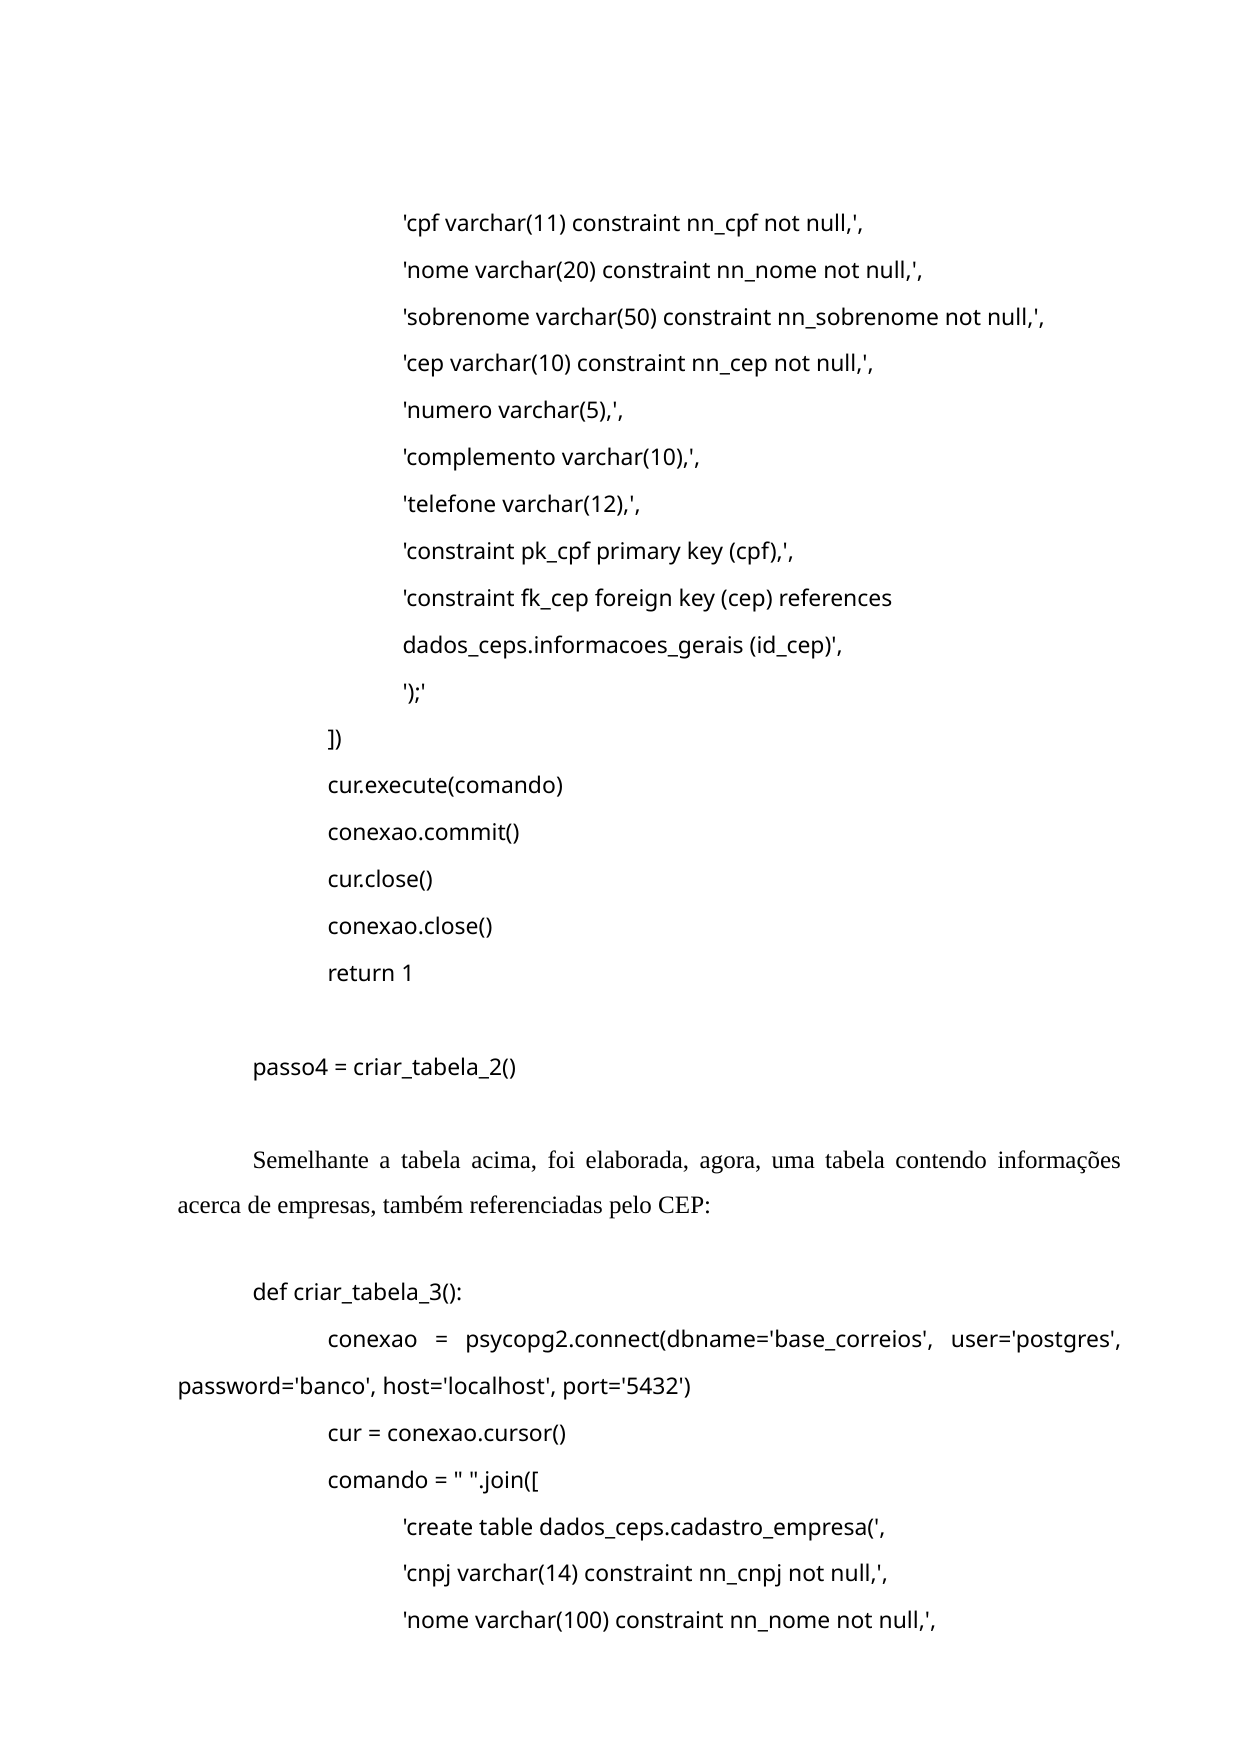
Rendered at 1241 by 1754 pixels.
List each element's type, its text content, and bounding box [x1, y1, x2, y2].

text def criar_tabela_3(): [177, 1276, 1122, 1307]
text 'sobrenome varchar(50) constraint nn_sobrenome not null,', [177, 300, 1122, 332]
text 'nome varchar(100) constraint nn_nome not null,', [177, 1604, 1122, 1635]
text 'constraint pk_cpf primary key (cpf),', [177, 535, 1122, 566]
text 'constraint fk_cep foreign key (cep) references dados_ceps.informacoes_gerais (id_cep)', [177, 582, 1122, 660]
text 'telefone varchar(12),', [177, 488, 1122, 519]
text return 1 [177, 957, 1122, 988]
text conexao.commit() [177, 816, 1122, 847]
text 'numero varchar(5),', [177, 394, 1122, 425]
text ');' [177, 675, 1122, 707]
text 'cnpj varchar(14) constraint nn_cnpj not null,', [177, 1557, 1122, 1588]
text cur = conexao.cursor() [177, 1417, 1122, 1448]
text cur.execute(comando) [177, 769, 1122, 800]
text 'cpf varchar(11) constraint nn_cpf not null,', [177, 207, 1122, 238]
text Semelhante a tabela acima, foi elaborada, agora, uma tabela contendo informações acerca de empresas, também referenciadas pelo CEP: [177, 1144, 1122, 1218]
text 'cep varchar(10) constraint nn_cep not null,', [177, 347, 1122, 378]
text 'complemento varchar(10),', [177, 441, 1122, 472]
text ]) [177, 722, 1122, 753]
text cur.close() [177, 863, 1122, 894]
text passo4 = criar_tabela_2() [177, 1050, 1122, 1082]
text 'nome varchar(20) constraint nn_nome not null,', [177, 253, 1122, 285]
text conexao.close() [177, 910, 1122, 941]
text conexao = psycopg2.connect(dbname='base_correios', user='postgres', password='banco', host='localhost', port='5432') [177, 1323, 1122, 1401]
text 'create table dados_ceps.cadastro_empresa(', [177, 1510, 1122, 1542]
text comando = " ".join([ [177, 1463, 1122, 1495]
